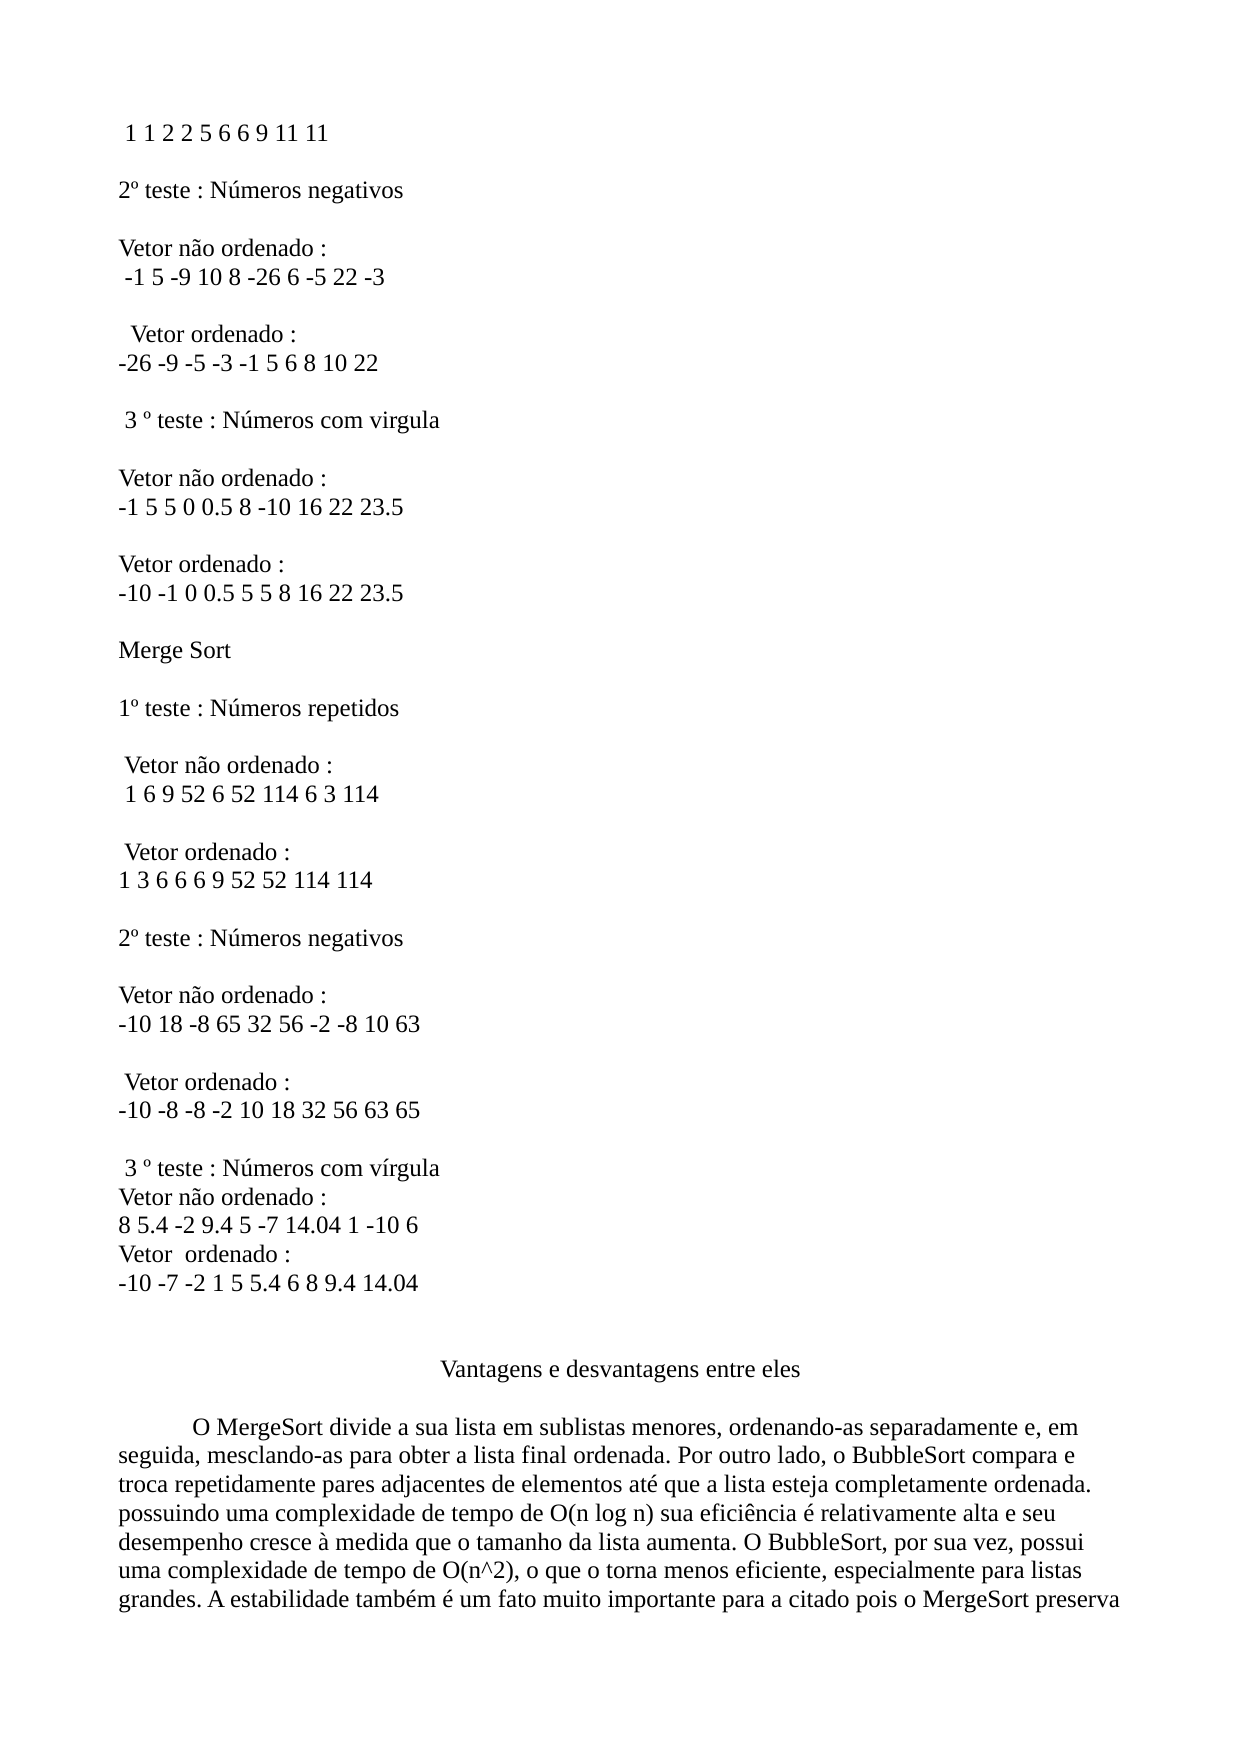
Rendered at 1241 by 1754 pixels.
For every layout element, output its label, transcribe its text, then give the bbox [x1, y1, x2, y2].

text 2º teste : Números negativos [118, 923, 1122, 952]
text Vetor ordenado : [118, 549, 1122, 578]
text -1 5 5 0 0.5 8 -10 16 22 23.5 [118, 492, 1122, 521]
text -10 -7 -2 1 5 5.4 6 8 9.4 14.04 [118, 1268, 1122, 1297]
text 8 5.4 -2 9.4 5 -7 14.04 1 -10 6 [118, 1211, 1122, 1239]
text Vetor não ordenado : [118, 751, 1122, 779]
text Vantagens e desvantagens entre eles [118, 1354, 1122, 1383]
text 1 6 9 52 6 52 114 6 3 114 [118, 779, 1122, 808]
text 3 º teste : Números com vírgula [118, 1153, 1122, 1182]
text 2º teste : Números negativos [118, 176, 1122, 204]
text Vetor ordenado : [118, 319, 1122, 348]
text O MergeSort divide a sua lista em sublistas menores, ordenando-as separadamente e, em seguida, mesclando-as para obter a lista final ordenada. Por outro lado, o BubbleSort compara e troca repetidamente pares adjacentes de elementos até que a lista esteja completamente ordenada. possuindo uma complexidade de tempo de O(n log n) sua eficiência é relativamente alta e seu desempenho cresce à medida que o tamanho da lista aumenta. O BubbleSort, por sua vez, possui uma complexidade de tempo de O(n^2), o que o torna menos eficiente, especialmente para listas grandes. A estabilidade também é um fato muito importante para a citado pois o MergeSort preserva [118, 1412, 1122, 1613]
text -26 -9 -5 -3 -1 5 6 8 10 22 [118, 348, 1122, 377]
text Vetor ordenado : [118, 1067, 1122, 1096]
text 1º teste : Números repetidos [118, 693, 1122, 722]
text -1 5 -9 10 8 -26 6 -5 22 -3 [118, 262, 1122, 291]
text 1 3 6 6 6 9 52 52 114 114 [118, 866, 1122, 894]
text Vetor não ordenado : [118, 1182, 1122, 1211]
text Vetor não ordenado : [118, 463, 1122, 492]
text Vetor ordenado : [118, 1239, 1122, 1268]
text Merge Sort [118, 636, 1122, 664]
text 3 º teste : Números com virgula [118, 406, 1122, 434]
text Vetor não ordenado : [118, 981, 1122, 1009]
text -10 -1 0 0.5 5 5 8 16 22 23.5 [118, 578, 1122, 607]
text 1 1 2 2 5 6 6 9 11 11 [118, 118, 1122, 147]
text -10 -8 -8 -2 10 18 32 56 63 65 [118, 1096, 1122, 1124]
text -10 18 -8 65 32 56 -2 -8 10 63 [118, 1009, 1122, 1038]
text Vetor não ordenado : [118, 233, 1122, 262]
text Vetor ordenado : [118, 837, 1122, 866]
